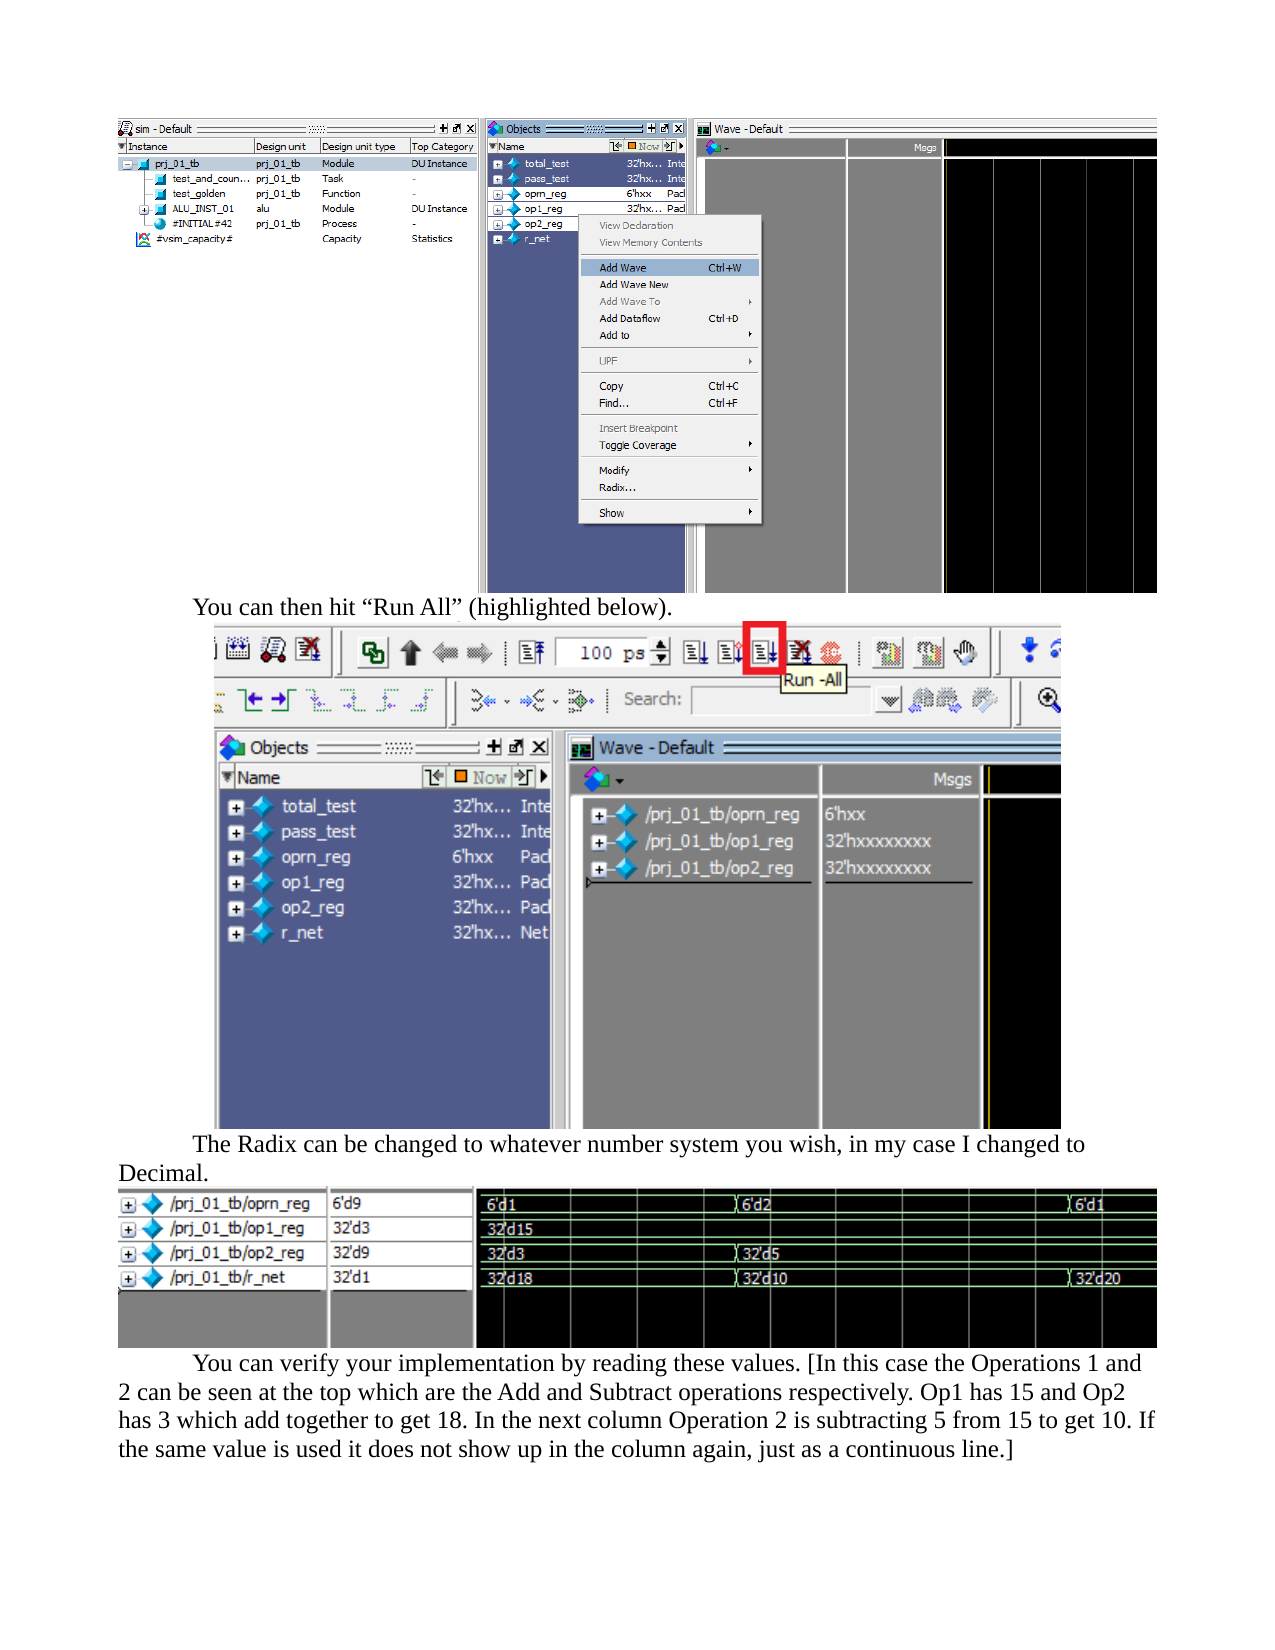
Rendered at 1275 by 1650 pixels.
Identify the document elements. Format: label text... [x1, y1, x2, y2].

text The Radix can be changed to whatever number system you wish, in my case I changed to Decimal. [118, 621, 1157, 1186]
text You can verify your implementation by reading these values. [In this case the Operations 1 and 2 can be seen at the top which are the Add and Subtract operations respectively. Op1 has 15 and Op2 has 3 which add together to get 18. In the next column Operation 2 is subtracting 5 from 15 to get 10. If the same value is used it does not show up in the column again, just as a continuous line.] [118, 1348, 1157, 1463]
text You can then hit “Run All” (highlighted below). [118, 593, 1157, 621]
